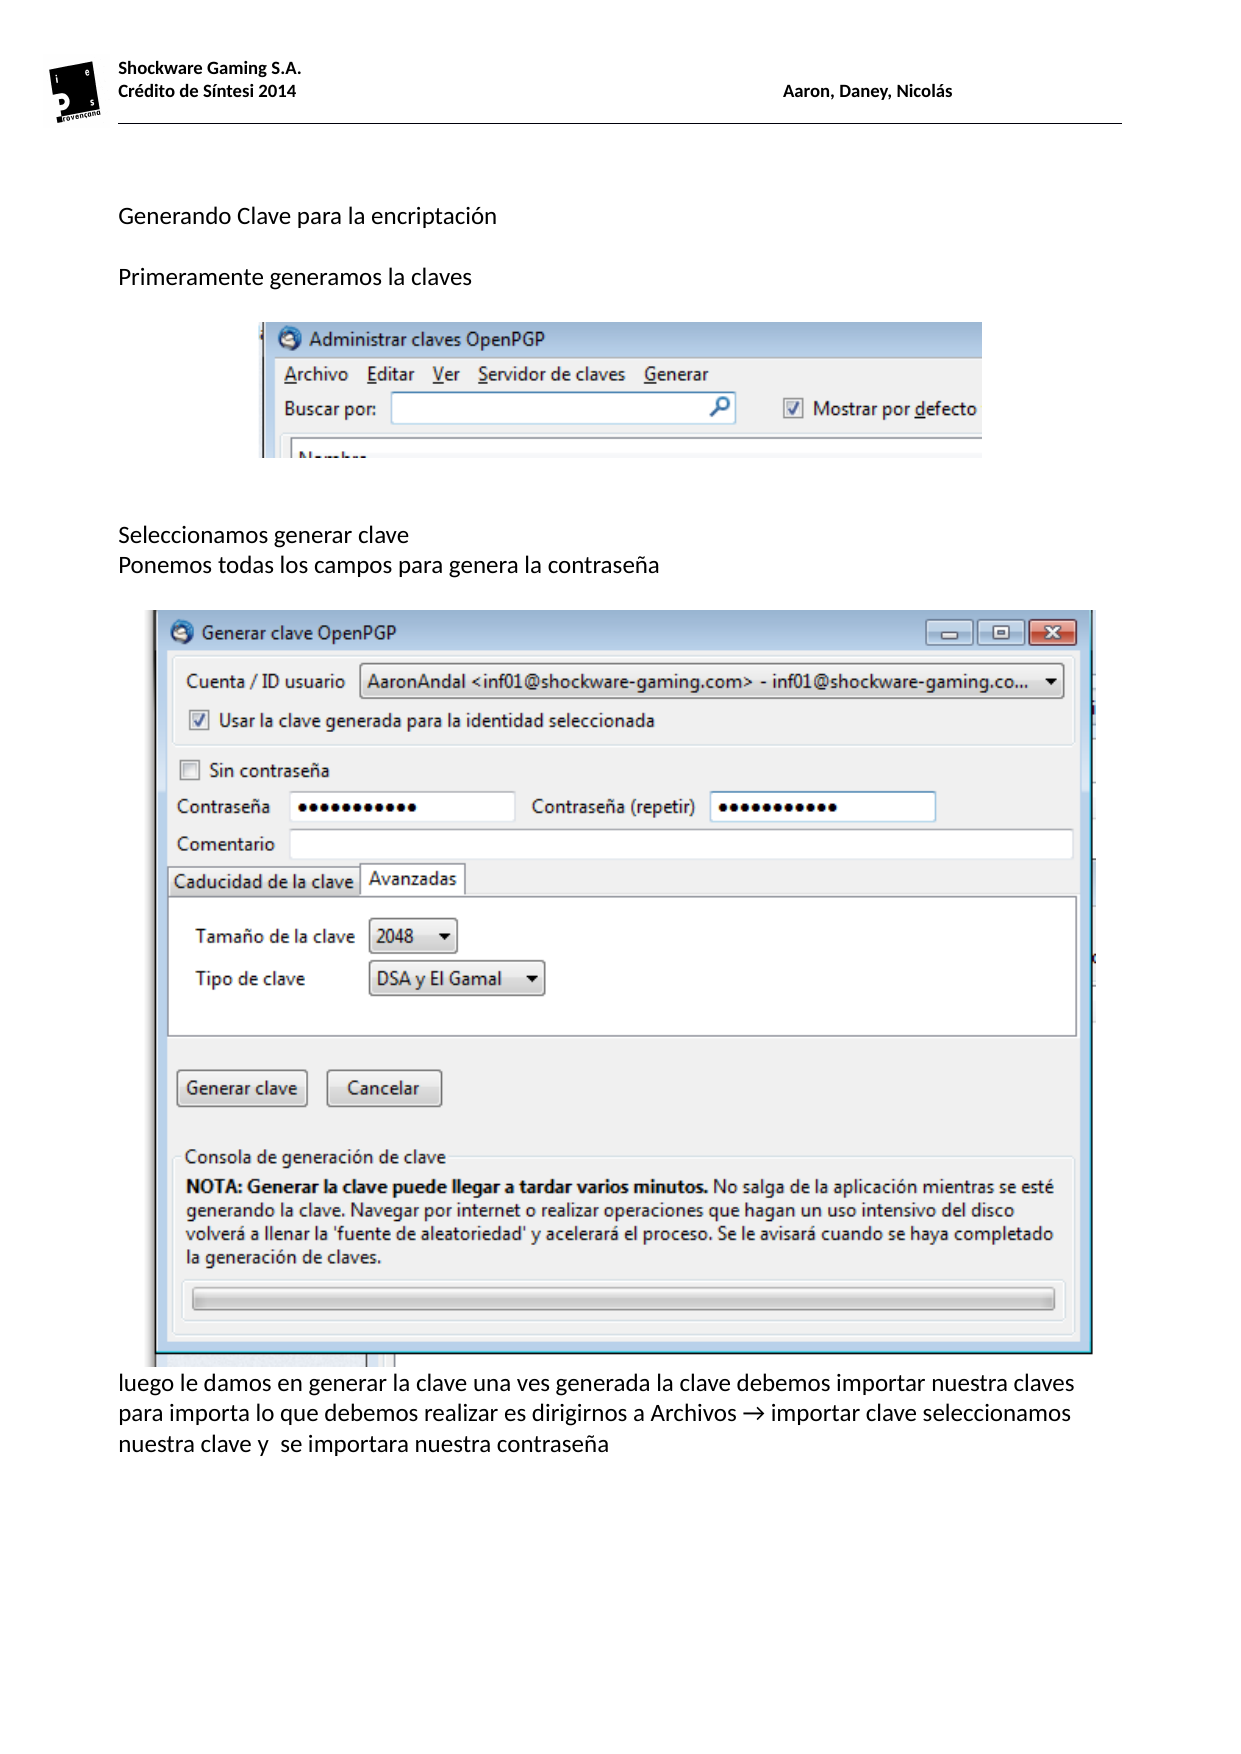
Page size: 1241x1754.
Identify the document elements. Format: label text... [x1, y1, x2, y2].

text Generando Clave para la encriptación [118, 200, 1122, 230]
text Seleccionamos generar clave [118, 519, 1122, 549]
text Primeramente generamos la claves [118, 261, 1122, 291]
text Ponemos todas los campos para genera la contraseña [118, 549, 1122, 580]
text luego le damos en generar la clave una ves generada la clave debemos importar nuestra claves para importa lo que debemos realizar es dirigirnos a Archivos → importar clave seleccionamos nuestra clave y se importara nuestra contraseña [118, 611, 1122, 1458]
picture [258, 322, 982, 458]
picture [144, 610, 1096, 1367]
picture [43, 54, 110, 128]
